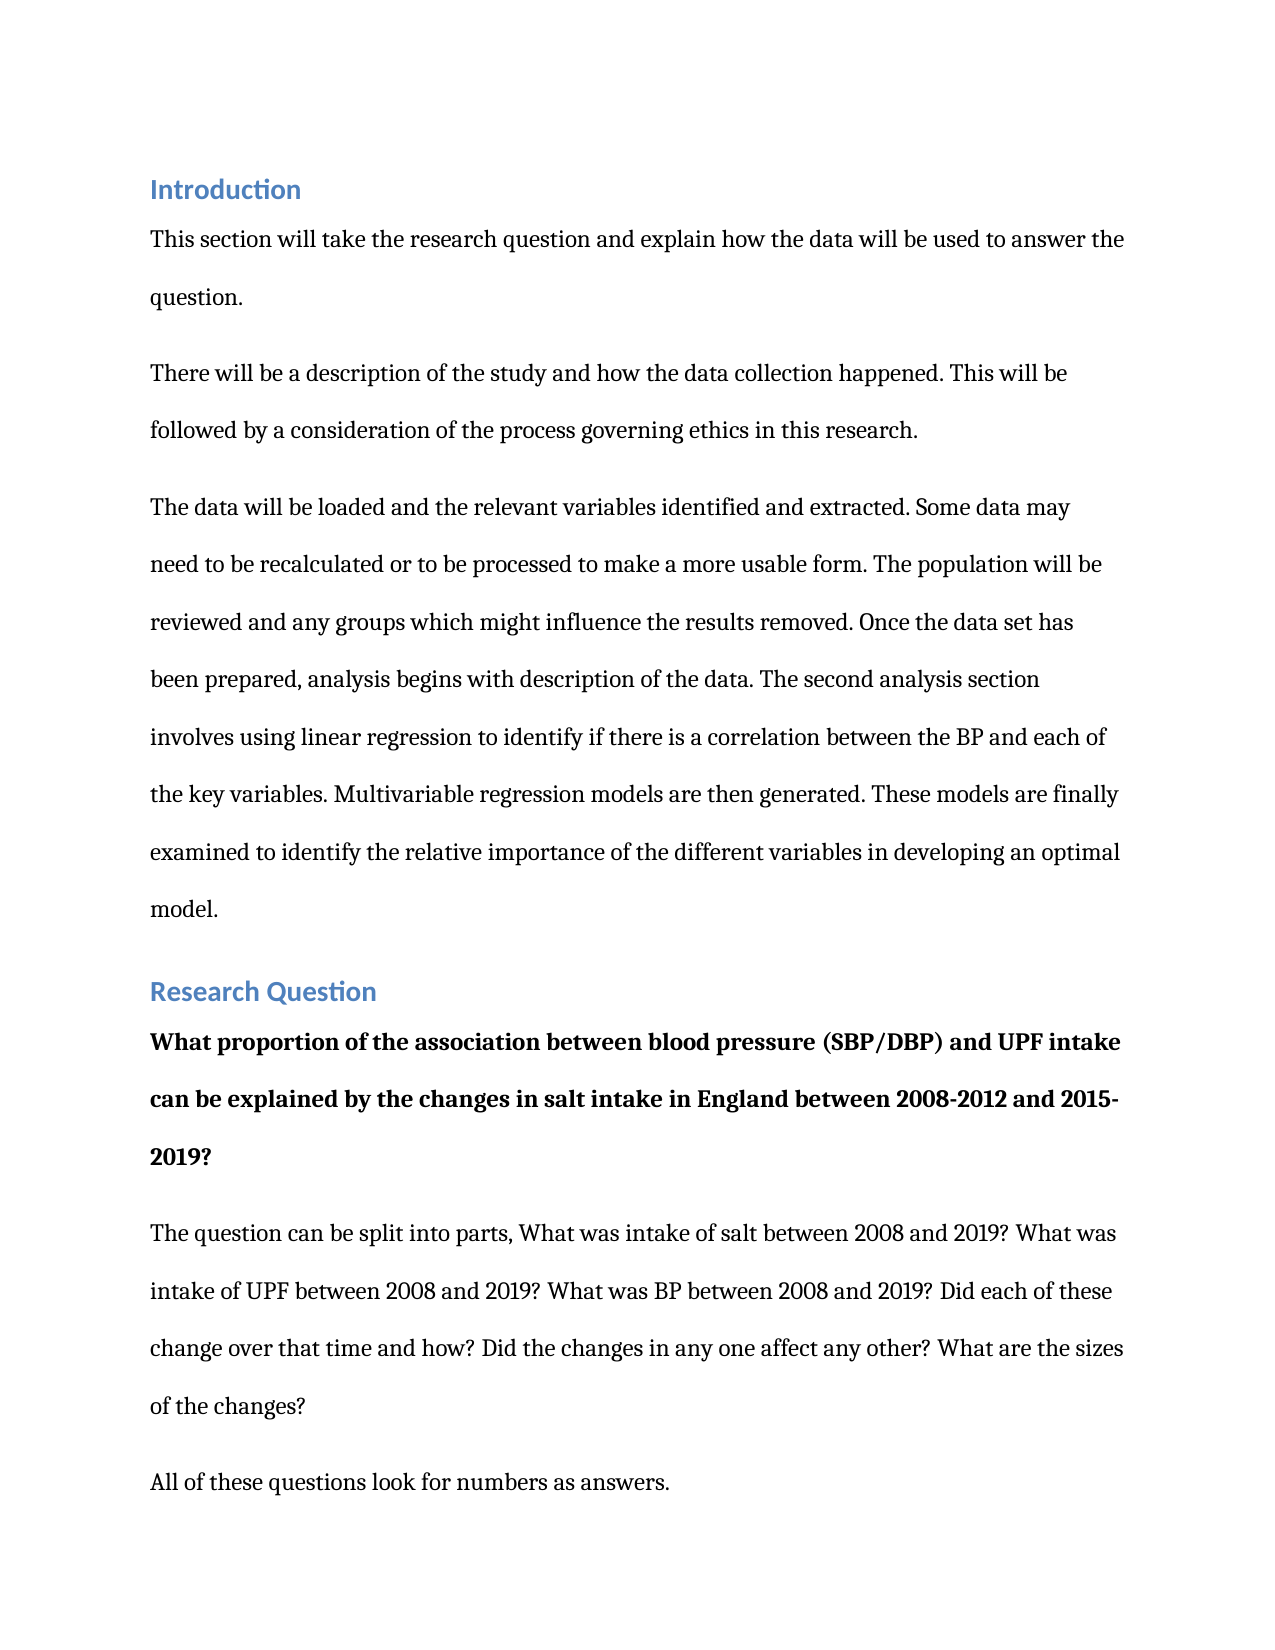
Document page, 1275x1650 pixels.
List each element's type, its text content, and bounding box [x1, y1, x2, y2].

text The data will be loaded and the relevant variables identified and extracted. Some data may need to be recalculated or to be processed to make a more usable form. The population will be reviewed and any groups which might influence the results removed. Once the data set has been prepared, analysis begins with description of the data. The second analysis section involves using linear regression to identify if there is a correlation between the BP and each of the key variables. Multivariable regression models are then generated. These models are finally examined to identify the relative importance of the different variables in developing an optimal model. [150, 493, 1125, 924]
subtitle Research Question [150, 973, 1125, 1009]
subtitle Introduction [150, 171, 1125, 206]
text This section will take the research question and explain how the data will be used to answer the question. [150, 225, 1125, 311]
text All of these questions look for numbers as answers. [150, 1468, 1125, 1497]
text The question can be split into parts, What was intake of salt between 2008 and 2019? What was intake of UPF between 2008 and 2019? What was BP between 2008 and 2019? Did each of these change over that time and how? Did the changes in any one affect any other? What are the sizes of the changes? [150, 1219, 1125, 1420]
text What proportion of the association between blood pressure (SBP/DBP) and UPF intake can be explained by the changes in salt intake in England between 2008-2012 and 2015-2019? [150, 1028, 1125, 1172]
text There will be a description of the study and how the data collection happened. This will be followed by a consideration of the process governing ethics in this research. [150, 359, 1125, 445]
